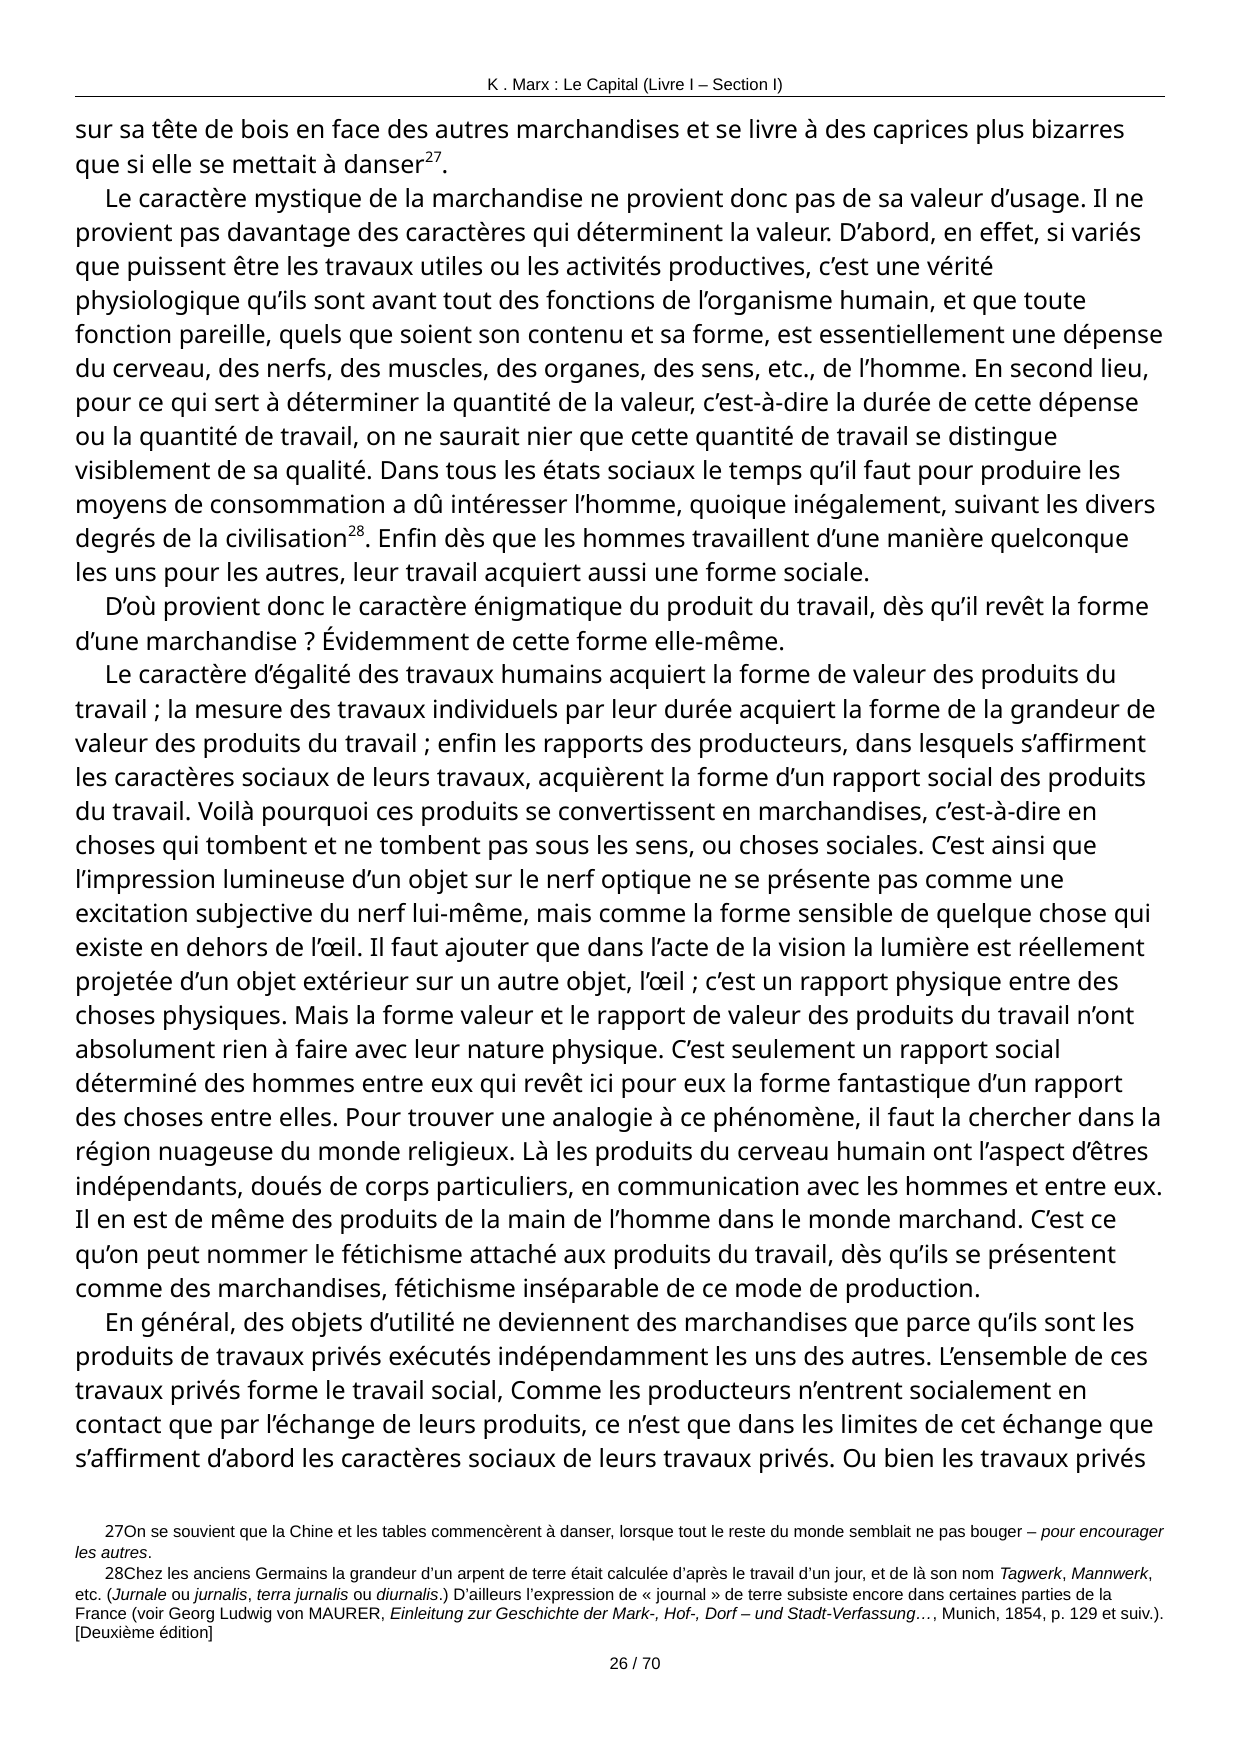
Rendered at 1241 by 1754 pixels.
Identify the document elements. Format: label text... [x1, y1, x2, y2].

text Le caractère mystique de la marchandise ne provient donc pas de sa valeur d’usage. Il ne provient pas davantage des caractères qui déterminent la valeur. D’abord, en effet, si variés que puissent être les travaux utiles ou les activités productives, c’est une vérité physiologique qu’ils sont avant tout des fonctions de l’organisme humain, et que toute fonction pareille, quels que soient son contenu et sa forme, est essentiellement une dépense du cerveau, des nerfs, des muscles, des organes, des sens, etc., de l’homme. En second lieu, pour ce qui sert à déterminer la quantité de la valeur, c’est-à-dire la durée de cette dépense ou la quantité de travail, on ne saurait nier que cette quantité de travail se distingue visiblement de sa qualité. Dans tous les états sociaux le temps qu’il faut pour produire les moyens de consommation a dû intéresser l’homme, quoique inégalement, suivant les divers degrés de la civilisation. Enfin dès que les hommes travaillent d’une manière quelconque les uns pour les autres, leur travail acquiert aussi une forme sociale. [75, 180, 1165, 589]
text D’où provient donc le caractère énigmatique du produit du travail, dès qu’il revêt la forme d’une marchandise ? Évidemment de cette forme elle-même. [75, 589, 1165, 657]
text sur sa tête de bois en face des autres marchandises et se livre à des caprices plus bizarres que si elle se mettait à danser. [75, 112, 1165, 180]
text On se souvient que la Chine et les tables commencèrent à danser, lorsque tout le reste du monde semblait ne pas bouger – pour encourager les autres. [75, 1520, 1165, 1562]
text En général, des objets d’utilité ne deviennent des marchandises que parce qu’ils sont les produits de travaux privés exécutés indépendamment les uns des autres. L’ensemble de ces travaux privés forme le travail social, Comme les producteurs n’entrent socialement en contact que par l’échange de leurs produits, ce n’est que dans les limites de cet échange que s’affirment d’abord les caractères sociaux de leurs travaux privés. Ou bien les travaux privés [75, 1304, 1165, 1475]
text Chez les anciens Germains la grandeur d’un arpent de terre était calculée d’après le travail d’un jour, et de là son nom Tagwerk, Mannwerk, etc. (Jurnale ou jurnalis, terra jurnalis ou diurnalis.) D’ailleurs l’expression de « journal » de terre subsiste encore dans certaines parties de la France (voir Georg Ludwig von MAURER, Einleitung zur Geschichte der Mark-, Hof-, Dorf – und Stadt-Verfassung…, Munich, 1854, p. 129 et suiv.). [Deuxième édition] [75, 1562, 1165, 1642]
text Le caractère d’égalité des travaux humains acquiert la forme de valeur des produits du travail ; la mesure des travaux individuels par leur durée acquiert la forme de la grandeur de valeur des produits du travail ; enfin les rapports des producteurs, dans lesquels s’affirment les caractères sociaux de leurs travaux, acquièrent la forme d’un rapport social des produits du travail. Voilà pourquoi ces produits se convertissent en marchandises, c’est-à-dire en choses qui tombent et ne tombent pas sous les sens, ou choses sociales. C’est ainsi que l’impression lumineuse d’un objet sur le nerf optique ne se présente pas comme une excitation subjective du nerf lui-même, mais comme la forme sensible de quelque chose qui existe en dehors de l’œil. Il faut ajouter que dans l’acte de la vision la lumière est réellement projetée d’un objet extérieur sur un autre objet, l’œil ; c’est un rapport physique entre des choses physiques. Mais la forme valeur et le rapport de valeur des produits du travail n’ont absolument rien à faire avec leur nature physique. C’est seulement un rapport social déterminé des hommes entre eux qui revêt ici pour eux la forme fantastique d’un rapport des choses entre elles. Pour trouver une analogie à ce phénomène, il faut la chercher dans la région nuageuse du monde religieux. Là les produits du cerveau humain ont l’aspect d’êtres indépendants, doués de corps particuliers, en communication avec les hommes et entre eux. Il en est de même des produits de la main de l’homme dans le monde marchand. C’est ce qu’on peut nommer le fétichisme attaché aux produits du travail, dès qu’ils se présentent comme des marchandises, fétichisme inséparable de ce mode de production. [75, 657, 1165, 1304]
